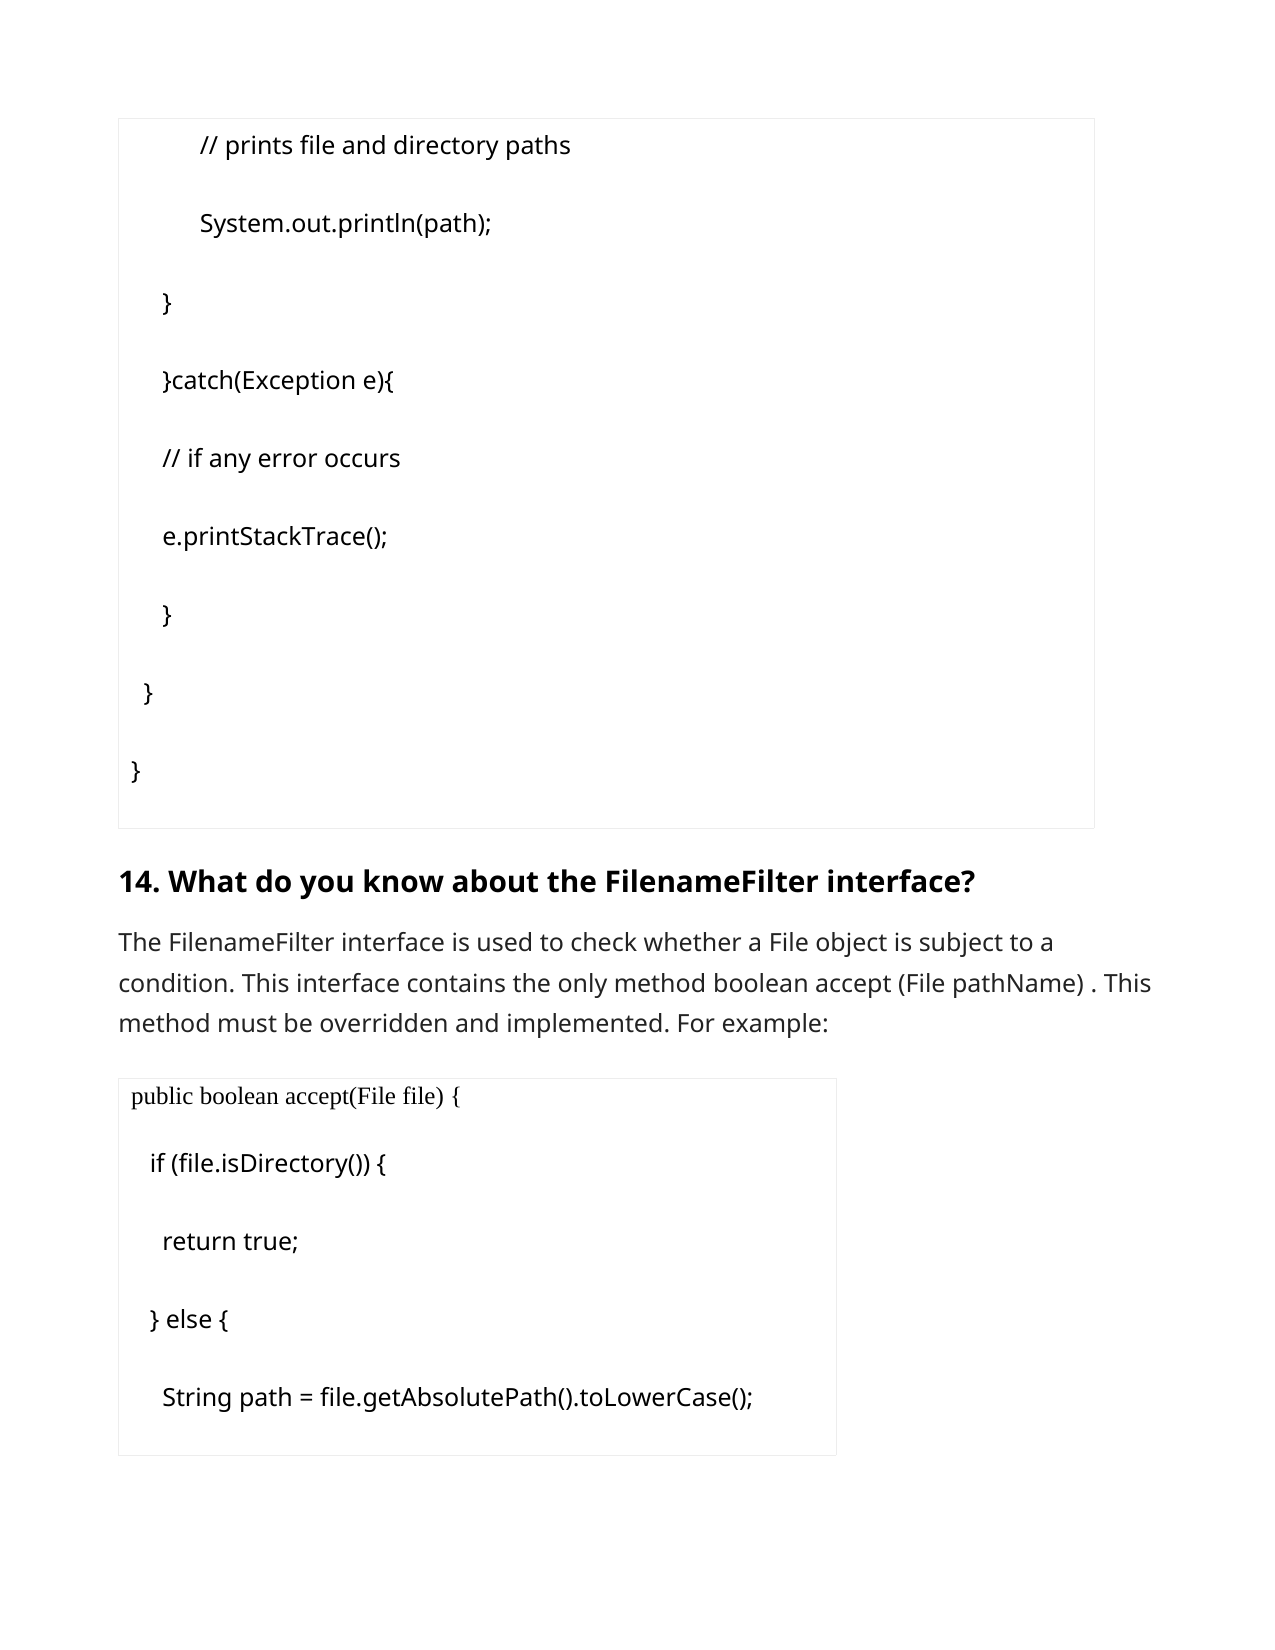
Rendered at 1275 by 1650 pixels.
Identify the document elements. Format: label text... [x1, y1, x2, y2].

table_header // prints file and directory paths System.out.println(path); } }catch(Exception e){ // if any error occurs e.printStackTrace(); } } } [119, 119, 1094, 828]
subtitle 14. What do you know about the FilenameFilter interface? [118, 861, 1157, 901]
text The FilenameFilter interface is used to check whether a File object is subject to a condition. This interface contains the only method boolean accept (File pathName) . This method must be overridden and implemented. For example: [118, 918, 1157, 1040]
table_header public boolean accept(File file) { if (file.isDirectory()) { return true; } else { String path = file.getAbsolutePath().toLowerCase(); [119, 1079, 836, 1455]
